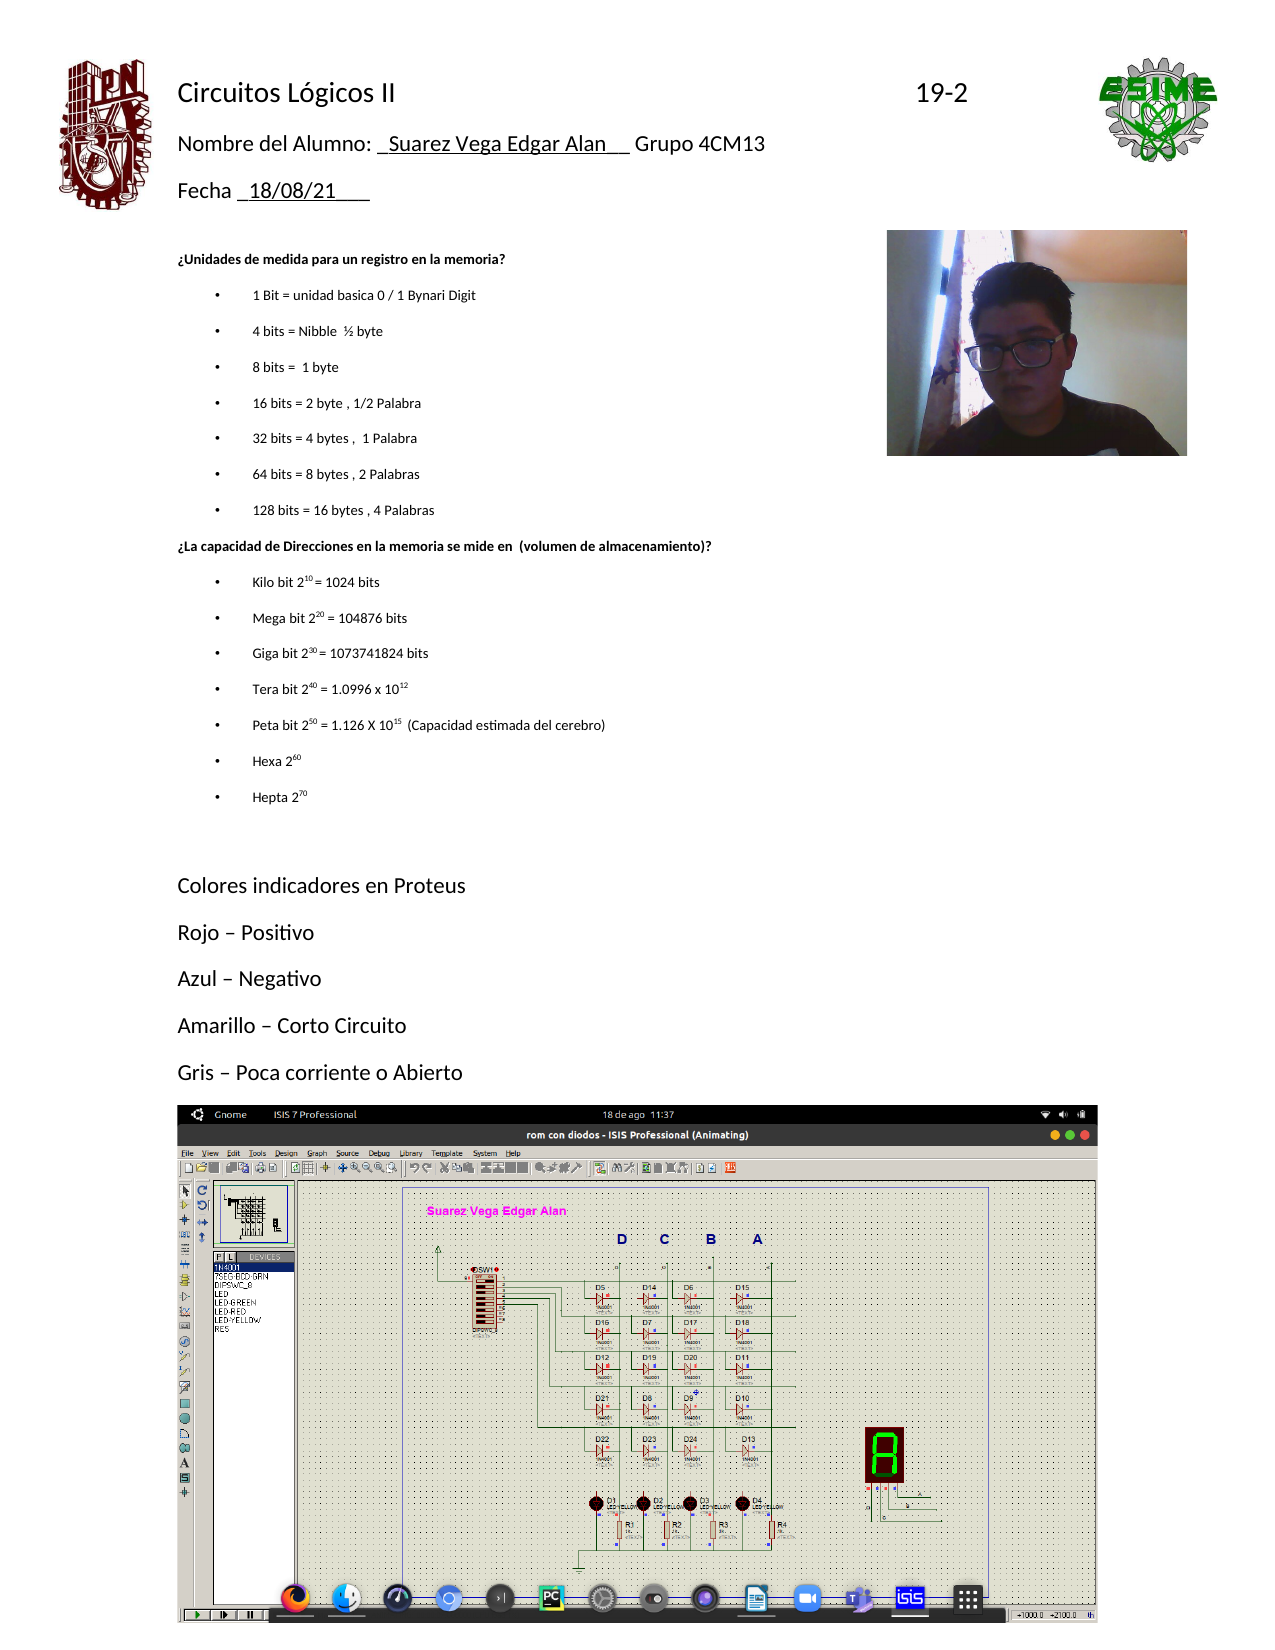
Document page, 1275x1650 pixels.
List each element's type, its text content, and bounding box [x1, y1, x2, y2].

text Azul – Negativo [177, 964, 1098, 993]
picture [1098, 56, 1218, 163]
list Kilo bit 210 = 1024 bits [215, 573, 1098, 591]
list 1 Bit = unidad basica 0 / 1 Bynari Digit [215, 286, 1098, 304]
text Gris – Poca corriente o Abierto [177, 1058, 1098, 1086]
picture [59, 59, 154, 212]
text ¿Unidades de medida para un registro en la memoria? [177, 251, 1098, 268]
text Colores indicadores en Proteus [177, 871, 1098, 899]
list Hexa 260 [215, 752, 1098, 770]
list 128 bits = 16 bytes , 4 Palabras [215, 501, 1098, 519]
text Rojo – Positivo [177, 918, 1098, 946]
list 8 bits = 1 byte [215, 358, 1098, 376]
list Giga bit 230 = 1073741824 bits [215, 645, 1098, 663]
list Hepta 270 [215, 788, 1098, 806]
list 32 bits = 4 bytes , 1 Palabra [215, 430, 1098, 448]
list Tera bit 240 = 1.0996 x 1012 [215, 681, 1098, 698]
list 64 bits = 8 bytes , 2 Palabras [215, 466, 1098, 483]
list 4 bits = Nibble ½ byte [215, 322, 1098, 340]
text ¿La capacidad de Direcciones en la memoria se mide en (volumen de almacenamiento)? [177, 537, 1098, 555]
list 16 bits = 2 byte , 1/2 Palabra [215, 394, 1098, 412]
list Peta bit 250 = 1.126 X 1015 (Capacidad estimada del cerebro) [215, 716, 1098, 734]
picture [177, 1105, 1098, 1623]
text Amarillo – Corto Circuito [177, 1011, 1098, 1039]
list Mega bit 220 = 104876 bits [215, 609, 1098, 627]
picture [886, 230, 1188, 456]
